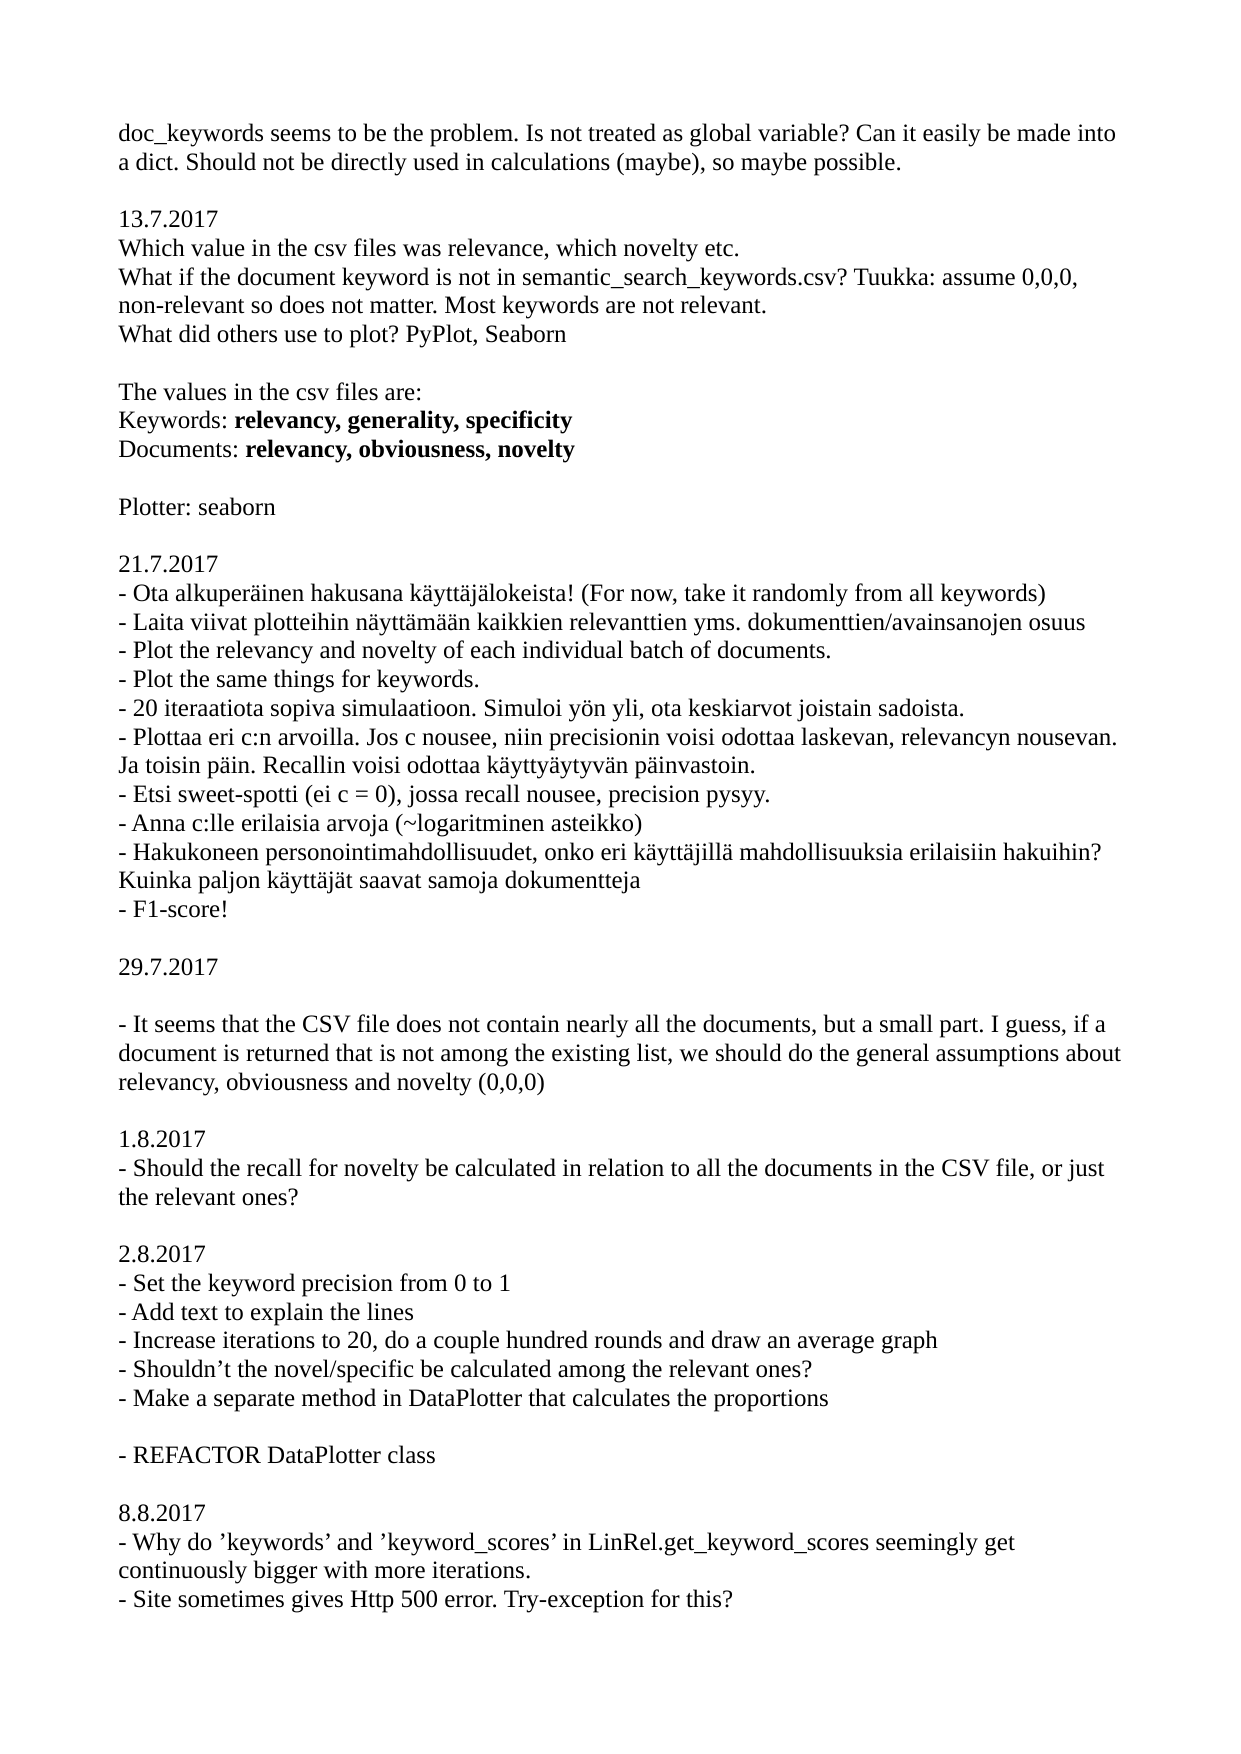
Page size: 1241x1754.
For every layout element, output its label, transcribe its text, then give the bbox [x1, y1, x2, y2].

text - Shouldn’t the novel/specific be calculated among the relevant ones? [118, 1354, 1122, 1383]
text - Plottaa eri c:n arvoilla. Jos c nousee, niin precisionin voisi odottaa laskevan, relevancyn nousevan. Ja toisin päin. Recallin voisi odottaa käyttyäytyvän päinvastoin. [118, 722, 1122, 779]
text - Site sometimes gives Http 500 error. Try-exception for this? [118, 1584, 1122, 1613]
text - Etsi sweet-spotti (ei c = 0), jossa recall nousee, precision pysyy. [118, 779, 1122, 808]
text - Hakukoneen personointimahdollisuudet, onko eri käyttäjillä mahdollisuuksia erilaisiin hakuihin? Kuinka paljon käyttäjät saavat samoja dokumentteja [118, 837, 1122, 894]
text What did others use to plot? PyPlot, Seaborn [118, 319, 1122, 348]
text 8.8.2017 [118, 1498, 1122, 1527]
text - Set the keyword precision from 0 to 1 [118, 1268, 1122, 1297]
text - Increase iterations to 20, do a couple hundred rounds and draw an average graph [118, 1326, 1122, 1354]
text Plotter: seaborn [118, 492, 1122, 521]
text - Plot the relevancy and novelty of each individual batch of documents. [118, 636, 1122, 664]
text - Add text to explain the lines [118, 1297, 1122, 1326]
text - Ota alkuperäinen hakusana käyttäjälokeista! (For now, take it randomly from all keywords) [118, 578, 1122, 607]
text 21.7.2017 [118, 549, 1122, 578]
text The values in the csv files are: [118, 377, 1122, 406]
text Which value in the csv files was relevance, which novelty etc. [118, 233, 1122, 262]
text - Make a separate method in DataPlotter that calculates the proportions [118, 1383, 1122, 1412]
text 2.8.2017 [118, 1239, 1122, 1268]
text 1.8.2017 [118, 1124, 1122, 1153]
text 29.7.2017 [118, 952, 1122, 981]
text - Should the recall for novelty be calculated in relation to all the documents in the CSV file, or just the relevant ones? [118, 1153, 1122, 1211]
text - Laita viivat plotteihin näyttämään kaikkien relevanttien yms. dokumenttien/avainsanojen osuus [118, 607, 1122, 636]
text Documents: relevancy, obviousness, novelty [118, 434, 1122, 463]
text - 20 iteraatiota sopiva simulaatioon. Simuloi yön yli, ota keskiarvot joistain sadoista. [118, 693, 1122, 722]
text - REFACTOR DataPlotter class [118, 1441, 1122, 1469]
text - It seems that the CSV file does not contain nearly all the documents, but a small part. I guess, if a document is returned that is not among the existing list, we should do the general assumptions about relevancy, obviousness and novelty (0,0,0) [118, 1009, 1122, 1096]
text Keywords: relevancy, generality, specificity [118, 406, 1122, 434]
text - Anna c:lle erilaisia arvoja (~logaritminen asteikko) [118, 808, 1122, 837]
text doc_keywords seems to be the problem. Is not treated as global variable? Can it easily be made into a dict. Should not be directly used in calculations (maybe), so maybe possible. [118, 118, 1122, 176]
text - F1-score! [118, 894, 1122, 923]
text - Why do ’keywords’ and ’keyword_scores’ in LinRel.get_keyword_scores seemingly get continuously bigger with more iterations. [118, 1527, 1122, 1584]
text What if the document keyword is not in semantic_search_keywords.csv? Tuukka: assume 0,0,0, non-relevant so does not matter. Most keywords are not relevant. [118, 262, 1122, 319]
text 13.7.2017 [118, 204, 1122, 233]
text - Plot the same things for keywords. [118, 664, 1122, 693]
